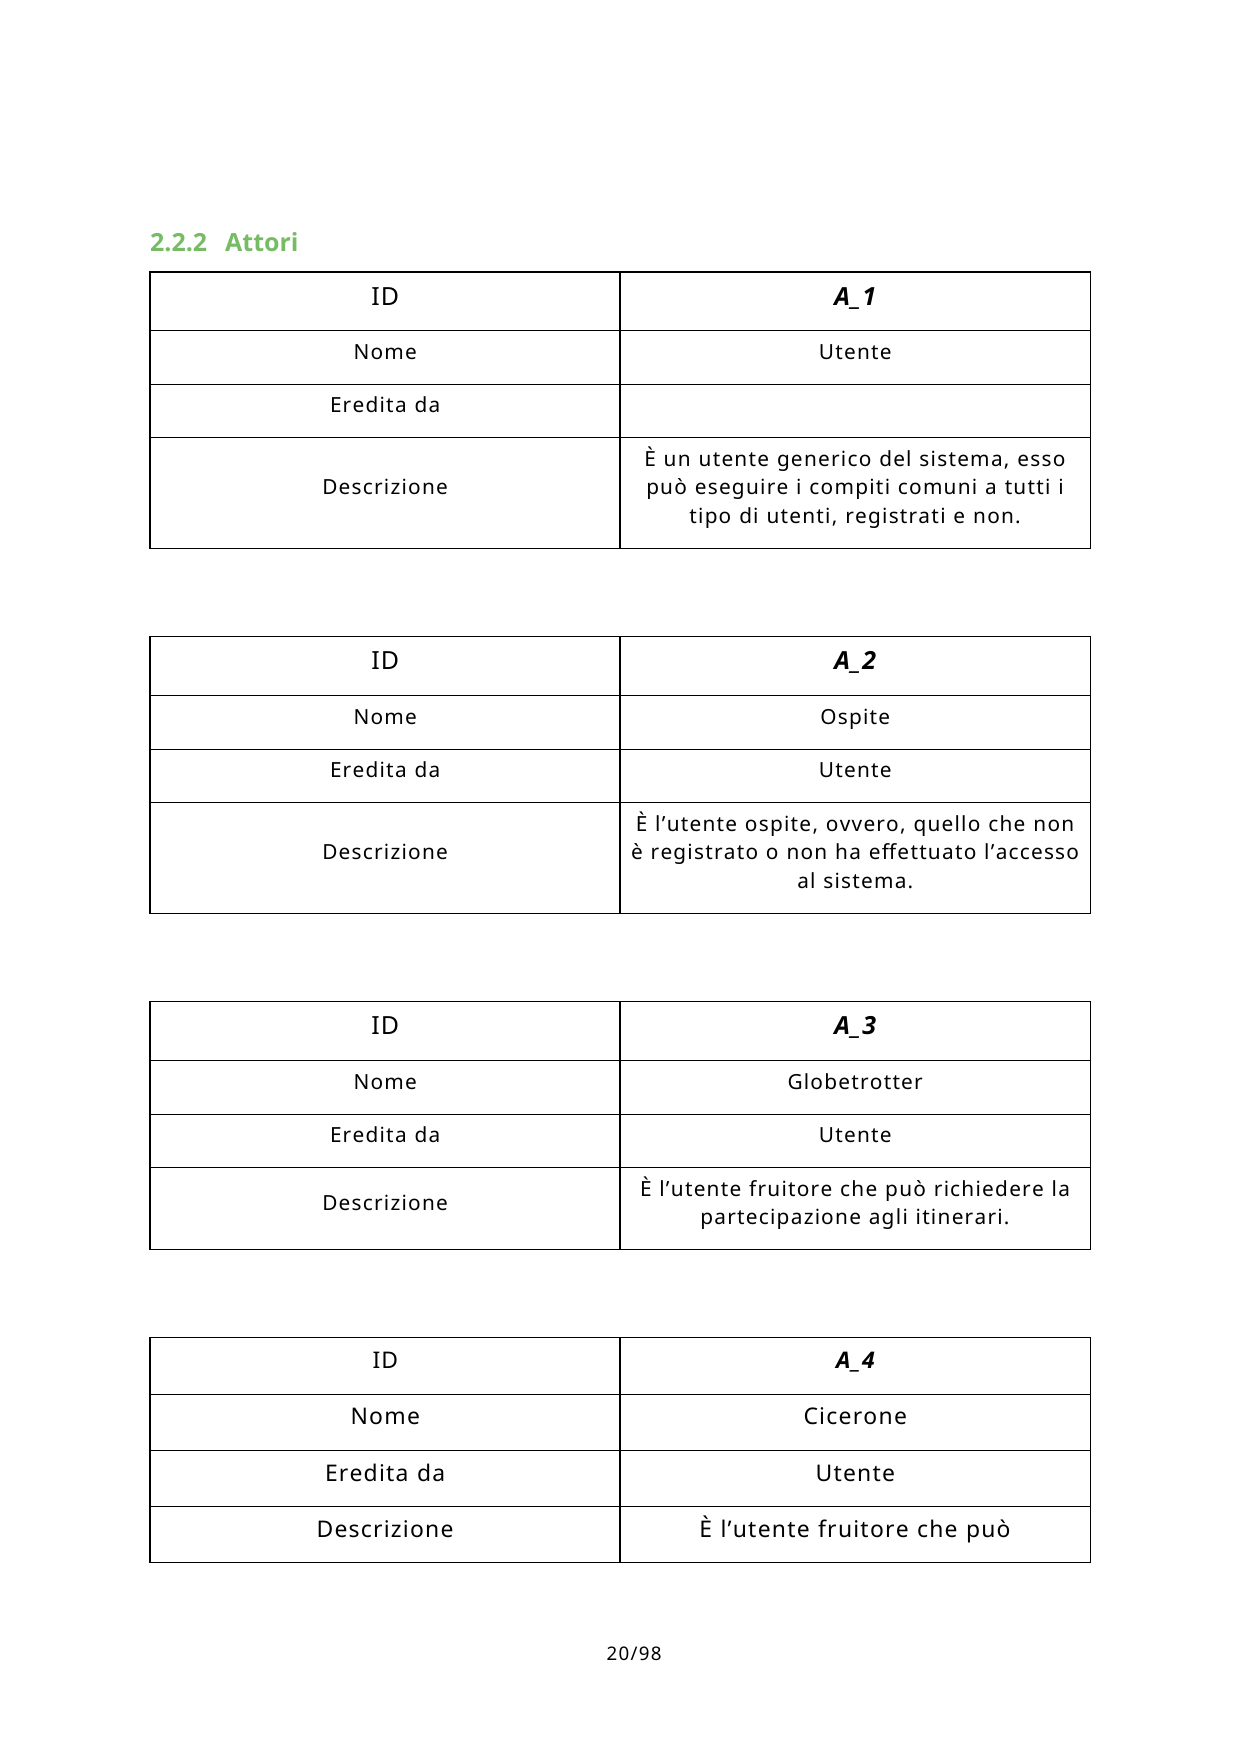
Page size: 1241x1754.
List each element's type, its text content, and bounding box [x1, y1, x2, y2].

table_cell Utente [621, 1115, 1090, 1167]
table_cell Eredita da [151, 1451, 619, 1506]
table_cell Descrizione [151, 1507, 619, 1562]
table_cell Eredita da [151, 385, 619, 437]
table_header A_2 [621, 637, 1090, 695]
table_cell Globetrotter [621, 1061, 1090, 1113]
subtitle Attori [150, 225, 1090, 259]
table_cell Eredita da [151, 1115, 619, 1167]
table_cell Descrizione [151, 438, 619, 548]
table_cell Nome [151, 1395, 619, 1450]
table_cell Nome [151, 1061, 619, 1113]
table_cell Eredita da [151, 750, 619, 802]
table_cell Nome [151, 696, 619, 749]
table_cell Cicerone [621, 1395, 1090, 1450]
table_header A_4 [621, 1338, 1090, 1393]
table_cell Utente [621, 750, 1090, 802]
table_header ID [151, 1002, 619, 1060]
table_cell Descrizione [151, 803, 619, 912]
table_cell È un utente generico del sistema, esso può eseguire i compiti comuni a tutti i tipo di utenti, registrati e non. [621, 438, 1090, 548]
table_header A_3 [621, 1002, 1090, 1060]
table_header ID [151, 273, 619, 330]
table_cell È l’utente fruitore che può [621, 1507, 1090, 1562]
table_cell Utente [621, 1451, 1090, 1506]
table_cell Descrizione [151, 1168, 619, 1249]
table_cell È l’utente ospite, ovvero, quello che non è registrato o non ha effettuato l’accesso al sistema. [621, 803, 1090, 912]
table_cell [621, 385, 1090, 437]
table_cell È l’utente fruitore che può richiedere la partecipazione agli itinerari. [621, 1168, 1090, 1249]
table_cell Nome [151, 331, 619, 384]
table_header ID [151, 1338, 619, 1393]
table_cell Ospite [621, 696, 1090, 749]
table_header ID [151, 637, 619, 695]
table_cell Utente [621, 331, 1090, 384]
table_header A_1 [621, 273, 1090, 330]
